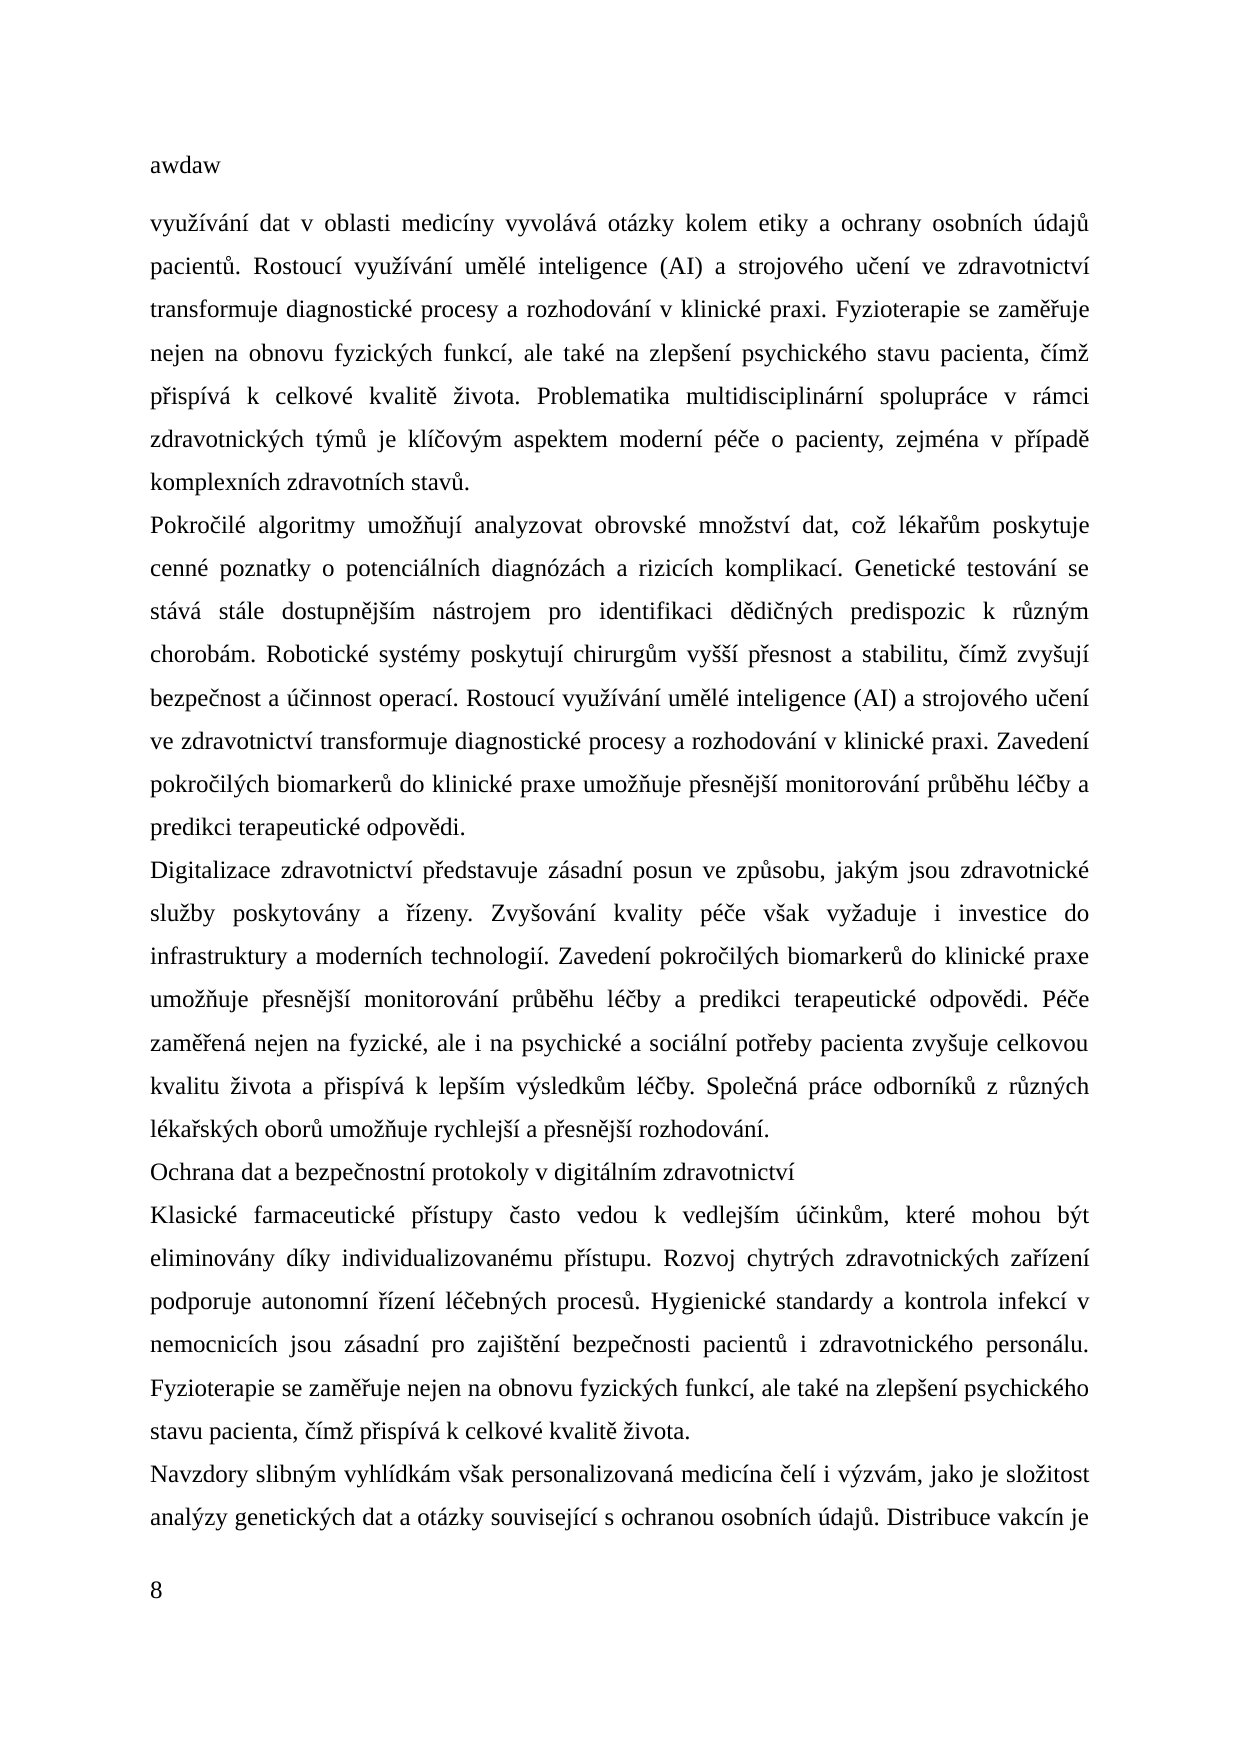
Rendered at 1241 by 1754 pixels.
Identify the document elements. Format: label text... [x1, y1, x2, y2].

text Navzdory slibným vyhlídkám však personalizovaná medicína čelí i výzvám, jako je složitost analýzy genetických dat a otázky související s ochranou osobních údajů. Distribuce vakcín je [150, 1459, 1090, 1531]
text Digitalizace zdravotnictví představuje zásadní posun ve způsobu, jakým jsou zdravotnické služby poskytovány a řízeny. Zvyšování kvality péče však vyžaduje i investice do infrastruktury a moderních technologií. Zavedení pokročilých biomarkerů do klinické praxe umožňuje přesnější monitorování průběhu léčby a predikci terapeutické odpovědi. Péče zaměřená nejen na fyzické, ale i na psychické a sociální potřeby pacienta zvyšuje celkovou kvalitu života a přispívá k lepším výsledkům léčby. Společná práce odborníků z různých lékařských oborů umožňuje rychlejší a přesnější rozhodování. [150, 855, 1090, 1143]
text Pokročilé algoritmy umožňují analyzovat obrovské množství dat, což lékařům poskytuje cenné poznatky o potenciálních diagnózách a rizicích komplikací. Genetické testování se stává stále dostupnějším nástrojem pro identifikaci dědičných predispozic k různým chorobám. Robotické systémy poskytují chirurgům vyšší přesnost a stabilitu, čímž zvyšují bezpečnost a účinnost operací. Rostoucí využívání umělé inteligence (AI) a strojového učení ve zdravotnictví transformuje diagnostické procesy a rozhodování v klinické praxi. Zavedení pokročilých biomarkerů do klinické praxe umožňuje přesnější monitorování průběhu léčby a predikci terapeutické odpovědi. [150, 510, 1090, 841]
text Ochrana dat a bezpečnostní protokoly v digitálním zdravotnictví [150, 1157, 1090, 1186]
text využívání dat v oblasti medicíny vyvolává otázky kolem etiky a ochrany osobních údajů pacientů. Rostoucí využívání umělé inteligence (AI) a strojového učení ve zdravotnictví transformuje diagnostické procesy a rozhodování v klinické praxi. Fyzioterapie se zaměřuje nejen na obnovu fyzických funkcí, ale také na zlepšení psychického stavu pacienta, čímž přispívá k celkové kvalitě života. Problematika multidisciplinární spolupráce v rámci zdravotnických týmů je klíčovým aspektem moderní péče o pacienty, zejména v případě komplexních zdravotních stavů. [150, 208, 1090, 496]
text Klasické farmaceutické přístupy často vedou k vedlejším účinkům, které mohou být eliminovány díky individualizovanému přístupu. Rozvoj chytrých zdravotnických zařízení podporuje autonomní řízení léčebných procesů. Hygienické standardy a kontrola infekcí v nemocnicích jsou zásadní pro zajištění bezpečnosti pacientů i zdravotnického personálu. Fyzioterapie se zaměřuje nejen na obnovu fyzických funkcí, ale také na zlepšení psychického stavu pacienta, čímž přispívá k celkové kvalitě života. [150, 1200, 1090, 1444]
